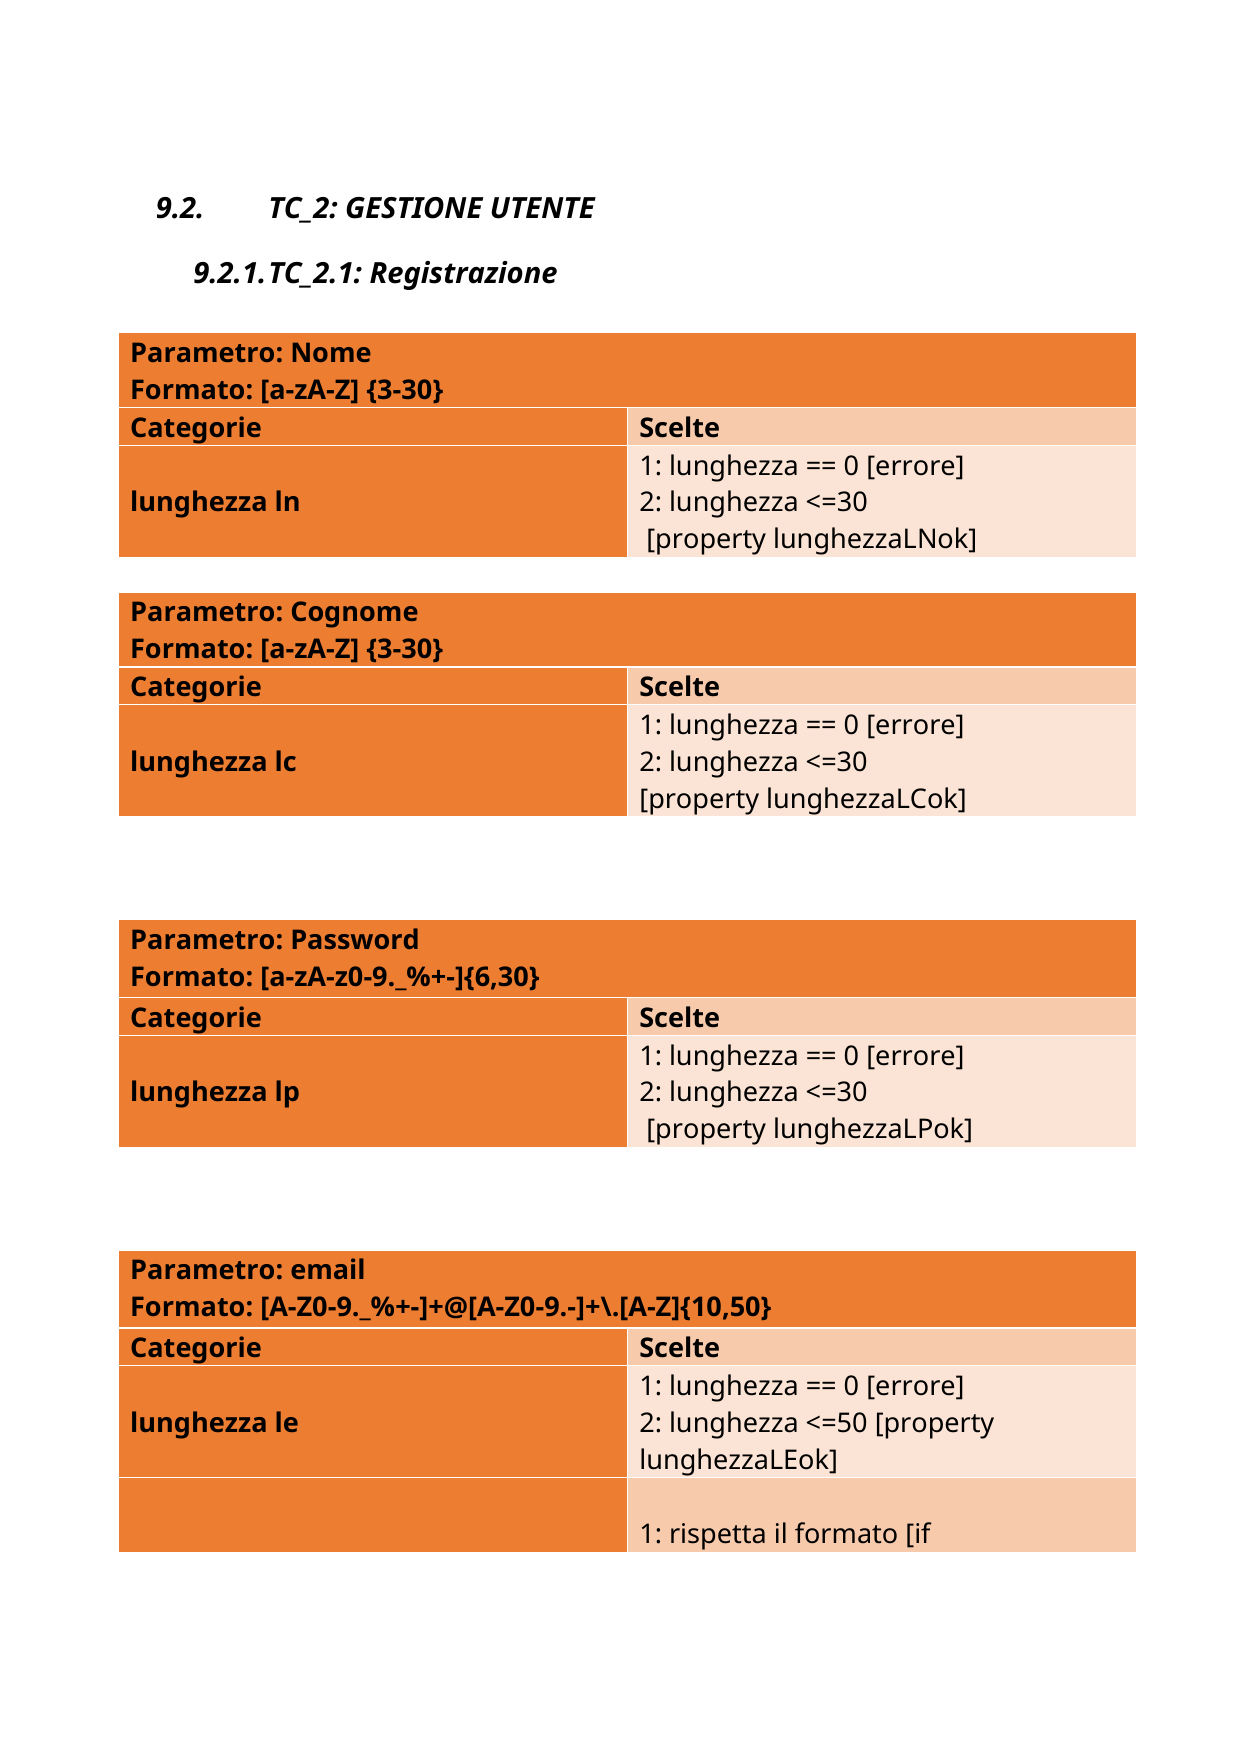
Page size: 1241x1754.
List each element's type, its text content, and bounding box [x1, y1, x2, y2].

table_cell 1: lunghezza == 0 [errore] 2: lunghezza <=30 [property lunghezzaLPok] [628, 1036, 1136, 1147]
table_cell 1: lunghezza == 0 [errore] 2: lunghezza <=50 [property lunghezzaLEok] [628, 1366, 1136, 1477]
table_cell Categorie [119, 408, 627, 445]
table_header Parametro: Password Formato: [a-zA-z0-9._%+-]{6,30} [119, 920, 1136, 997]
table_header Parametro: Cognome Formato: [a-zA-Z] {3-30} [119, 593, 627, 666]
table_cell Scelte [628, 668, 1136, 704]
table_cell Categorie [119, 668, 627, 704]
table_cell 1: rispetta il formato [if [628, 1478, 1136, 1552]
table_cell 1: lunghezza == 0 [errore] 2: lunghezza <=30 [property lunghezzaLNok] [628, 446, 1136, 557]
table_cell lunghezza ln [119, 446, 627, 557]
table_cell Categorie [119, 1329, 627, 1365]
table_cell Scelte [628, 408, 1136, 445]
table_cell Scelte [628, 1329, 1136, 1365]
table_cell lunghezza lc [119, 705, 627, 816]
table_cell lunghezza lp [119, 1036, 627, 1147]
table_header Parametro: email Formato: [A-Z0-9._%+-]+@[A-Z0-9.-]+\.[A-Z]{10,50} [119, 1251, 1136, 1327]
table_header Parametro: Nome Formato: [a-zA-Z] {3-30} [119, 333, 627, 407]
table_cell 1: lunghezza == 0 [errore] 2: lunghezza <=30 [property lunghezzaLCok] [628, 705, 1136, 816]
table_cell Categorie [119, 998, 627, 1035]
table_header [627, 593, 1136, 666]
table_header [627, 333, 1136, 407]
list TC_2.1: Registrazione [193, 252, 1122, 292]
table_cell Scelte [628, 998, 1136, 1035]
table_cell lunghezza le [119, 1366, 627, 1477]
list TC_2: GESTIONE UTENTE [156, 187, 1122, 227]
table_cell [119, 1478, 627, 1552]
